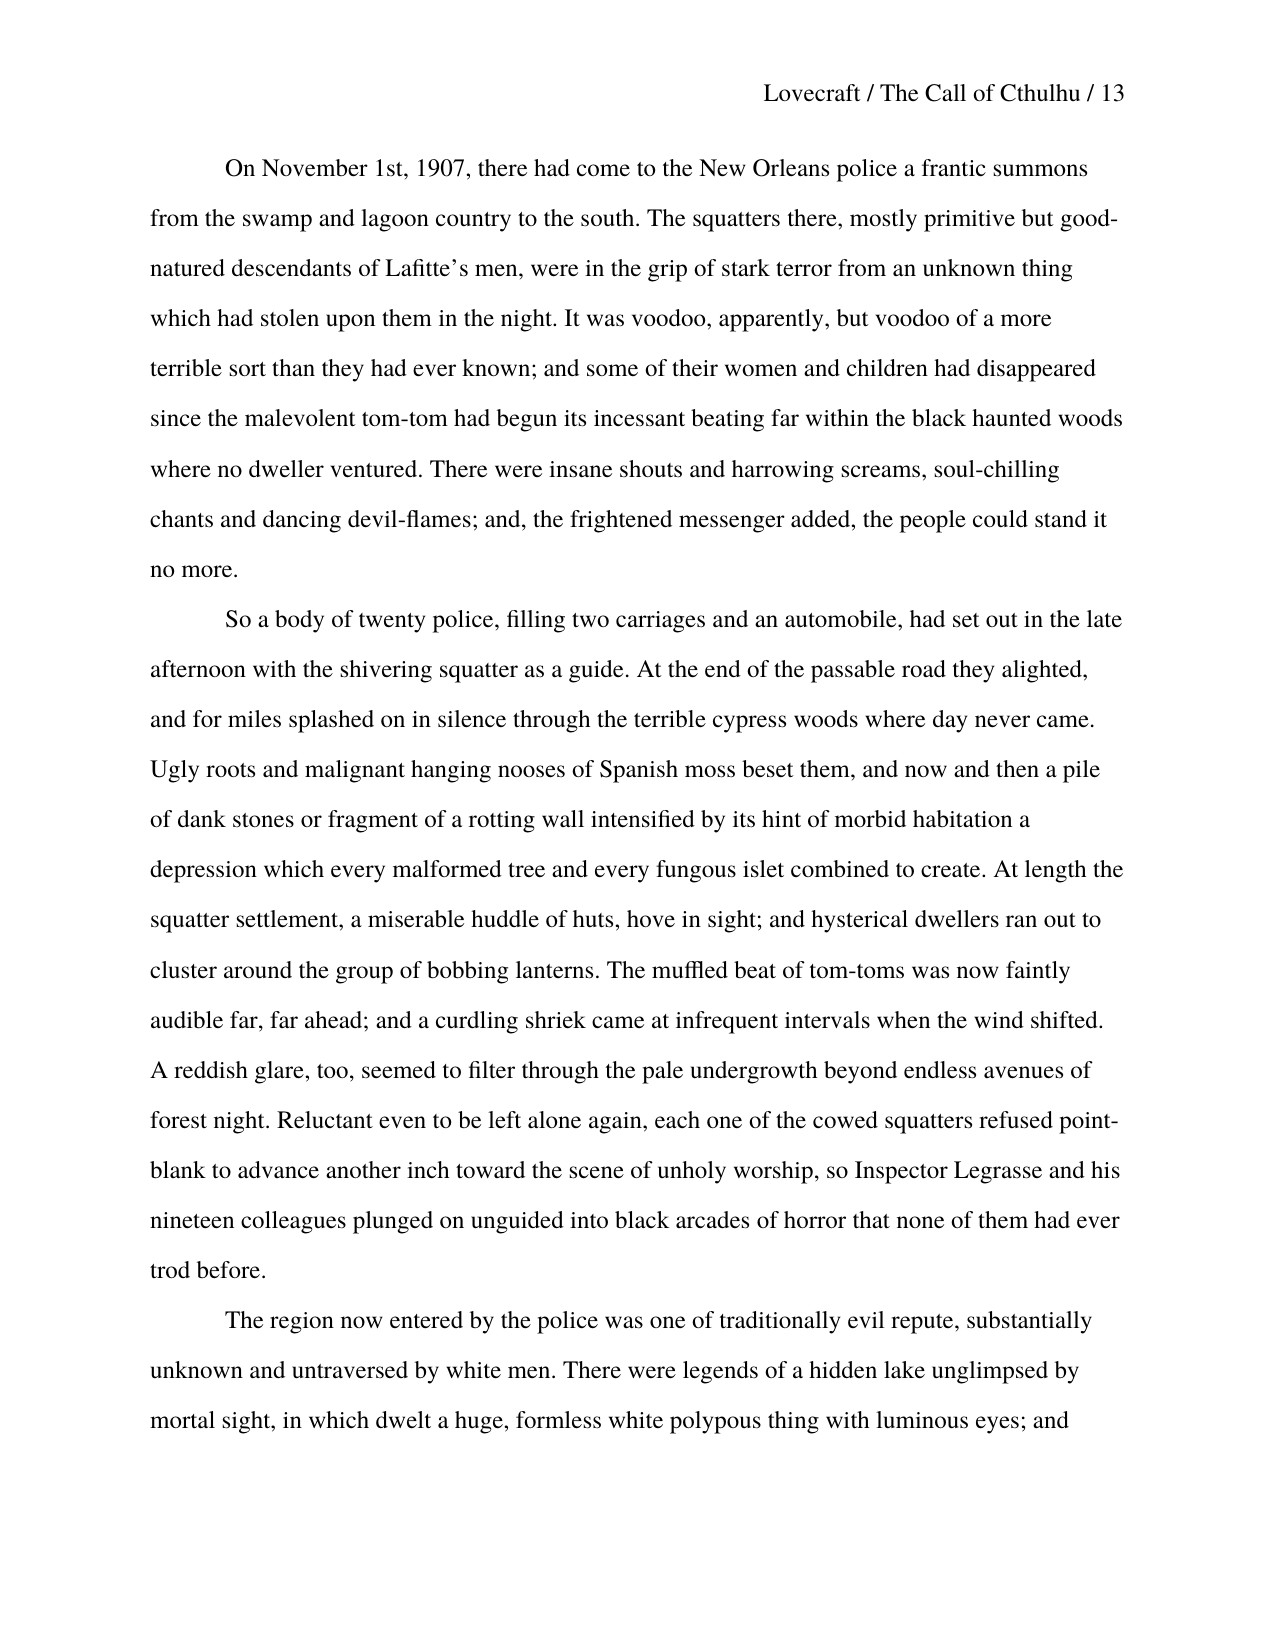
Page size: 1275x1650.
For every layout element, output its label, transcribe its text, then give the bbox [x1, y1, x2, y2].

text The region now entered by the police was one of traditionally evil repute, substantially unknown and untraversed by white men. There were legends of a hidden lake unglimpsed by mortal sight, in which dwelt a huge, formless white polypous thing with luminous eyes; and [150, 1302, 1125, 1436]
text So a body of twenty police, filling two carriages and an automobile, had set out in the late afternoon with the shivering squatter as a guide. At the end of the passable road they alighted, and for miles splashed on in silence through the terrible cypress woods where day never came. Ugly roots and malignant hanging nooses of Spanish moss beset them, and now and then a pile of dank stones or fragment of a rotting wall intensified by its hint of morbid habitation a depression which every malformed tree and every fungous islet combined to create. At length the squatter settlement, a miserable huddle of huts, hove in sight; and hysterical dwellers ran out to cluster around the group of bobbing lanterns. The muffled beat of tom-toms was now faintly audible far, far ahead; and a curdling shriek came at infrequent intervals when the wind shifted. A reddish glare, too, seemed to filter through the pale undergrowth beyond endless avenues of forest night. Reluctant even to be left alone again, each one of the cowed squatters refused point-blank to advance another inch toward the scene of unholy worship, so Inspector Legrasse and his nineteen colleagues plunged on unguided into black arcades of horror that none of them had ever trod before. [150, 601, 1125, 1286]
text On November 1st, 1907, there had come to the New Orleans police a frantic summons from the swamp and lagoon country to the south. The squatters there, mostly primitive but good-natured descendants of Lafitte’s men, were in the grip of stark terror from an unknown thing which had stolen upon them in the night. It was voodoo, apparently, but voodoo of a more terrible sort than they had ever known; and some of their women and children had disappeared since the malevolent tom-tom had begun its incessant beating far within the black haunted woods where no dweller ventured. There were insane shouts and harrowing screams, soul-chilling chants and dancing devil-flames; and, the frightened messenger added, the people could stand it no more. [150, 150, 1125, 584]
